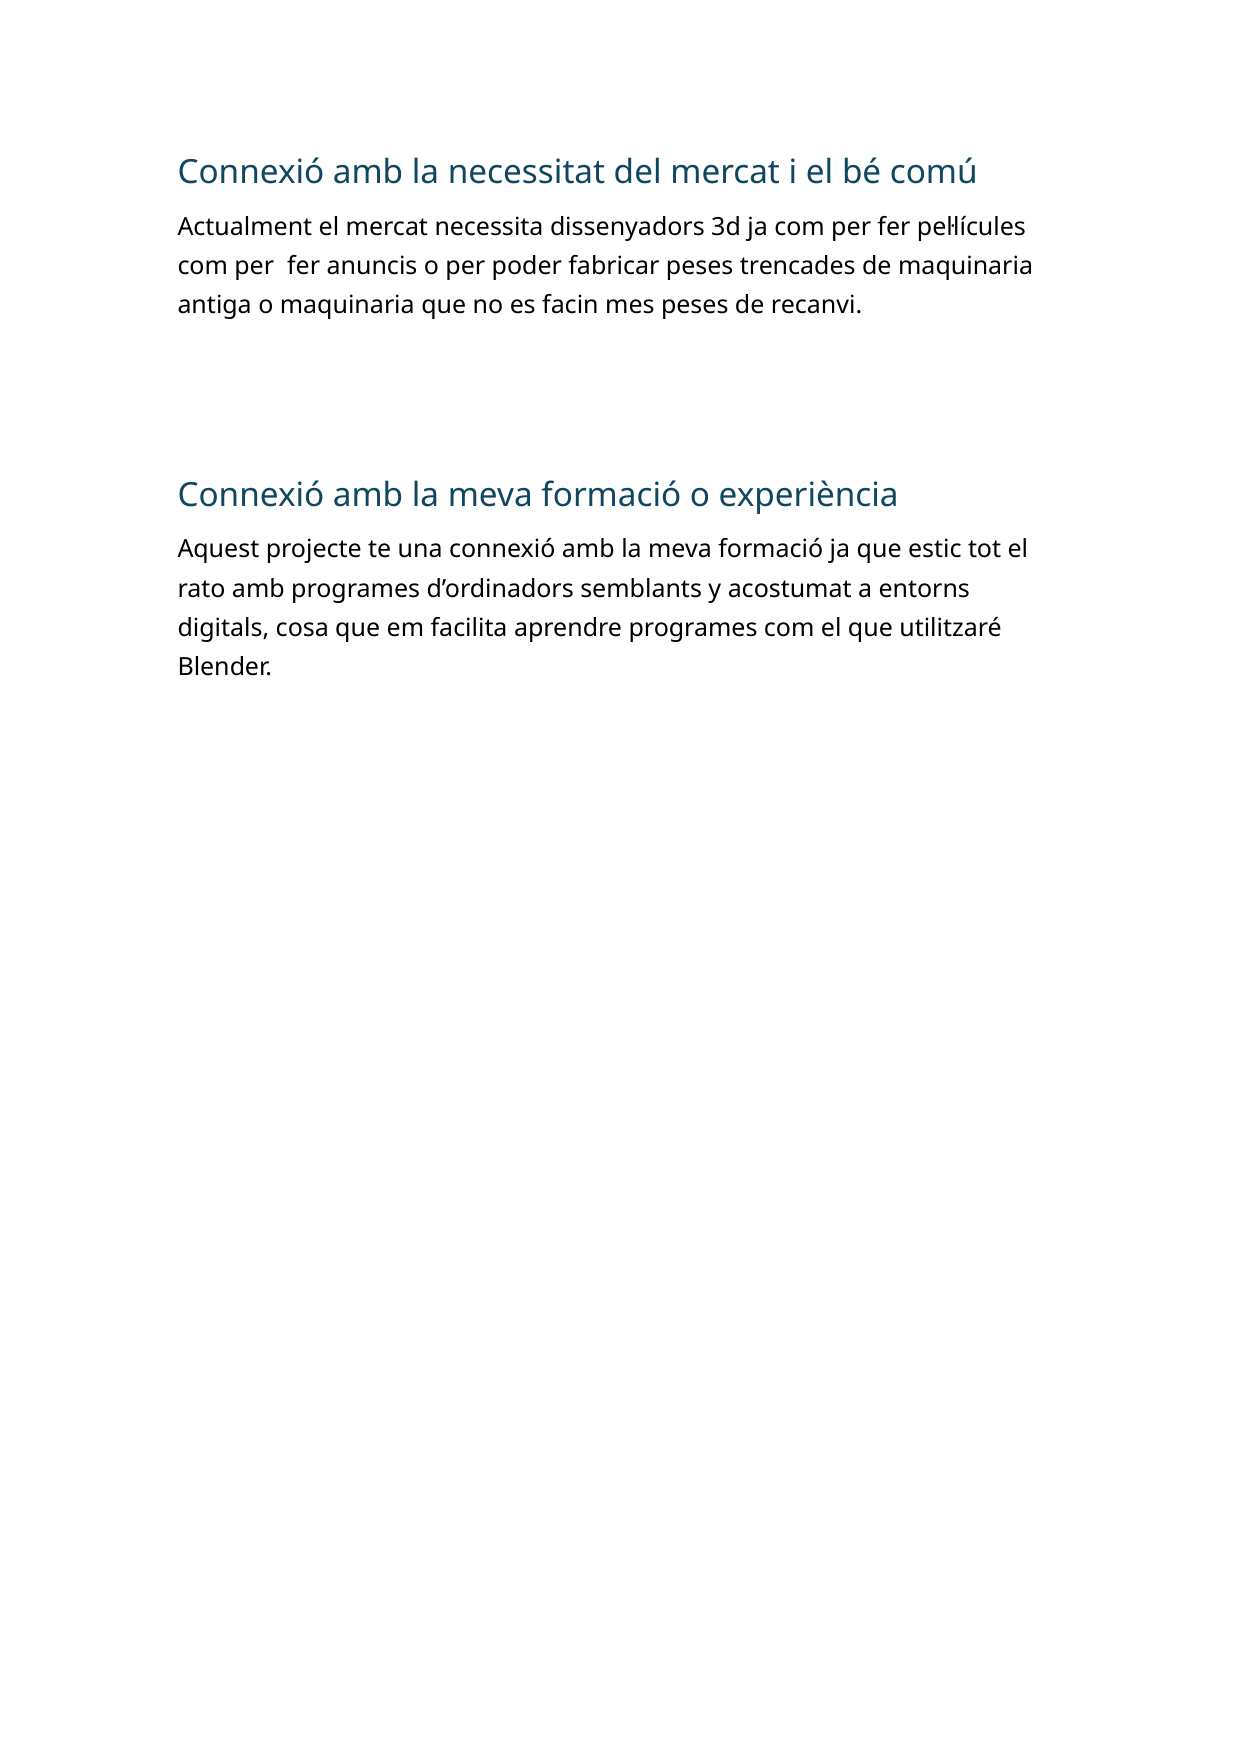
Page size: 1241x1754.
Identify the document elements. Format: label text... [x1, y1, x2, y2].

text Aquest projecte te una connexió amb la meva formació ja que estic tot el rato amb programes d’ordinadors semblants y acostumat a entorns digitals, cosa que em facilita aprendre programes com el que utilitzaré Blender. [177, 531, 1063, 683]
subtitle Connexió amb la necessitat del mercat i el bé comú [177, 148, 1063, 193]
subtitle Connexió amb la meva formació o experiència [177, 471, 1063, 516]
text Actualment el mercat necessita dissenyadors 3d ja com per fer pel·lícules com per fer anuncis o per poder fabricar peses trencades de maquinaria antiga o maquinaria que no es facin mes peses de recanvi. [177, 208, 1063, 321]
